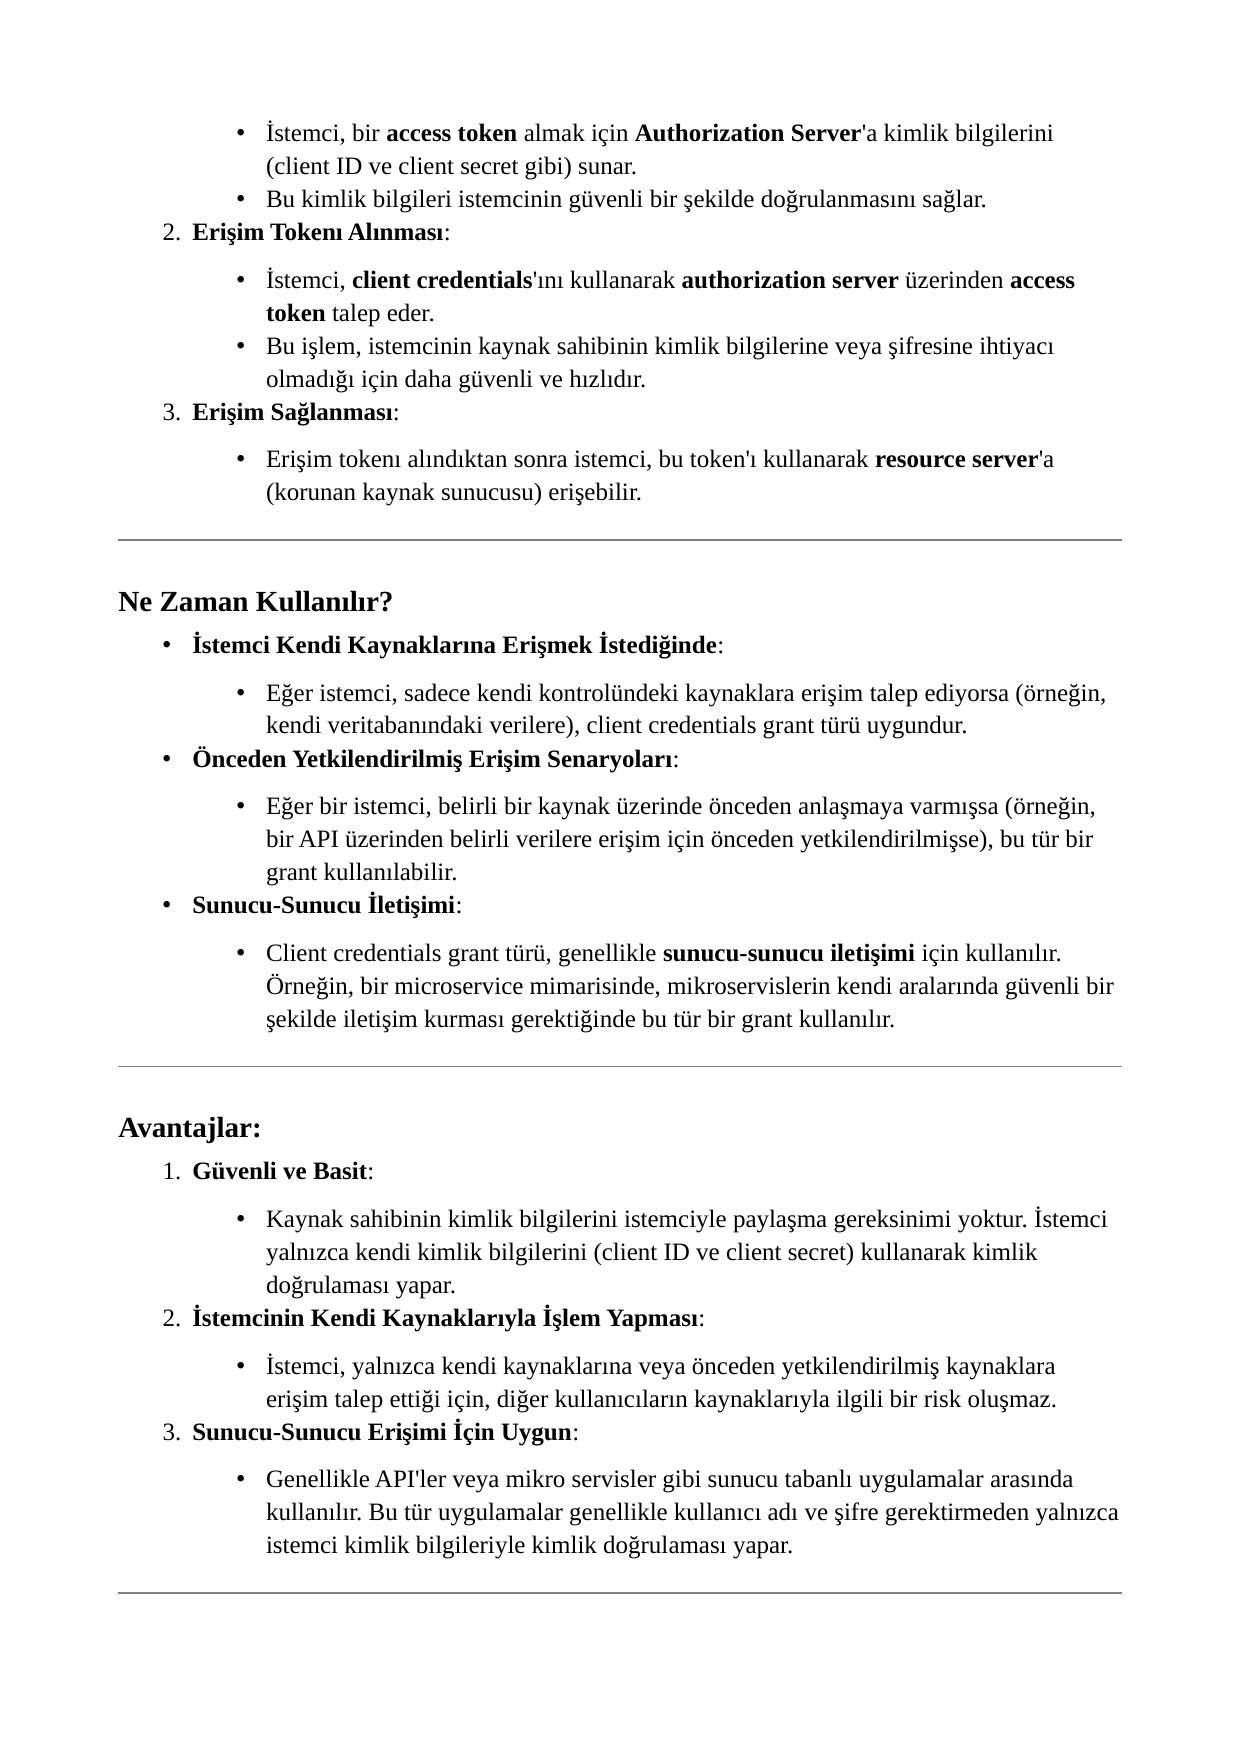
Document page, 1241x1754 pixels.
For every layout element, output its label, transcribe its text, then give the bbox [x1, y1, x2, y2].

list Sunucu-Sunucu Erişimi İçin Uygun: [162, 1417, 1122, 1446]
list İstemci Kendi Kaynaklarına Erişmek İstediğinde: [162, 630, 1122, 659]
list İstemcinin Kendi Kaynaklarıyla İşlem Yapması: [162, 1303, 1122, 1332]
list İstemci, client credentials'ını kullanarak authorization server üzerinden access token talep eder. [236, 265, 1122, 327]
list Kaynak sahibinin kimlik bilgilerini istemciyle paylaşma gereksinimi yoktur. İstemci yalnızca kendi kimlik bilgilerini (client ID ve client secret) kullanarak kimlik doğrulaması yapar. [236, 1204, 1122, 1299]
list Eğer istemci, sadece kendi kontrolündeki kaynaklara erişim talep ediyorsa (örneğin, kendi veritabanındaki verilere), client credentials grant türü uygundur. [236, 678, 1122, 739]
list Önceden Yetkilendirilmiş Erişim Senaryoları: [162, 744, 1122, 772]
list Genellikle API'ler veya mikro servisler gibi sunucu tabanlı uygulamalar arasında kullanılır. Bu tür uygulamalar genellikle kullanıcı adı ve şifre gerektirmeden yalnızca istemci kimlik bilgileriyle kimlik doğrulaması yapar. [236, 1464, 1122, 1559]
subtitle Avantajlar: [118, 1110, 1122, 1144]
list Sunucu-Sunucu İletişimi: [162, 890, 1122, 919]
subtitle Ne Zaman Kullanılır? [118, 584, 1122, 617]
list Client credentials grant türü, genellikle sunucu-sunucu iletişimi için kullanılır. Örneğin, bir microservice mimarisinde, mikroservislerin kendi aralarında güvenli bir şekilde iletişim kurması gerektiğinde bu tür bir grant kullanılır. [236, 938, 1122, 1033]
list Bu işlem, istemcinin kaynak sahibinin kimlik bilgilerine veya şifresine ihtiyacı olmadığı için daha güvenli ve hızlıdır. [236, 331, 1122, 393]
list Bu kimlik bilgileri istemcinin güvenli bir şekilde doğrulanmasını sağlar. [236, 184, 1122, 213]
list Erişim Sağlanması: [162, 397, 1122, 426]
list Güvenli ve Basit: [162, 1156, 1122, 1185]
list Eğer bir istemci, belirli bir kaynak üzerinde önceden anlaşmaya varmışsa (örneğin, bir API üzerinden belirli verilere erişim için önceden yetkilendirilmişse), bu tür bir grant kullanılabilir. [236, 791, 1122, 886]
list İstemci, bir access token almak için Authorization Server'a kimlik bilgilerini (client ID ve client secret gibi) sunar. [236, 118, 1122, 180]
list İstemci, yalnızca kendi kaynaklarına veya önceden yetkilendirilmiş kaynaklara erişim talep ettiği için, diğer kullanıcıların kaynaklarıyla ilgili bir risk oluşmaz. [236, 1351, 1122, 1412]
list Erişim Tokenı Alınması: [162, 217, 1122, 246]
list Erişim tokenı alındıktan sonra istemci, bu token'ı kullanarak resource server'a (korunan kaynak sunucusu) erişebilir. [236, 444, 1122, 506]
